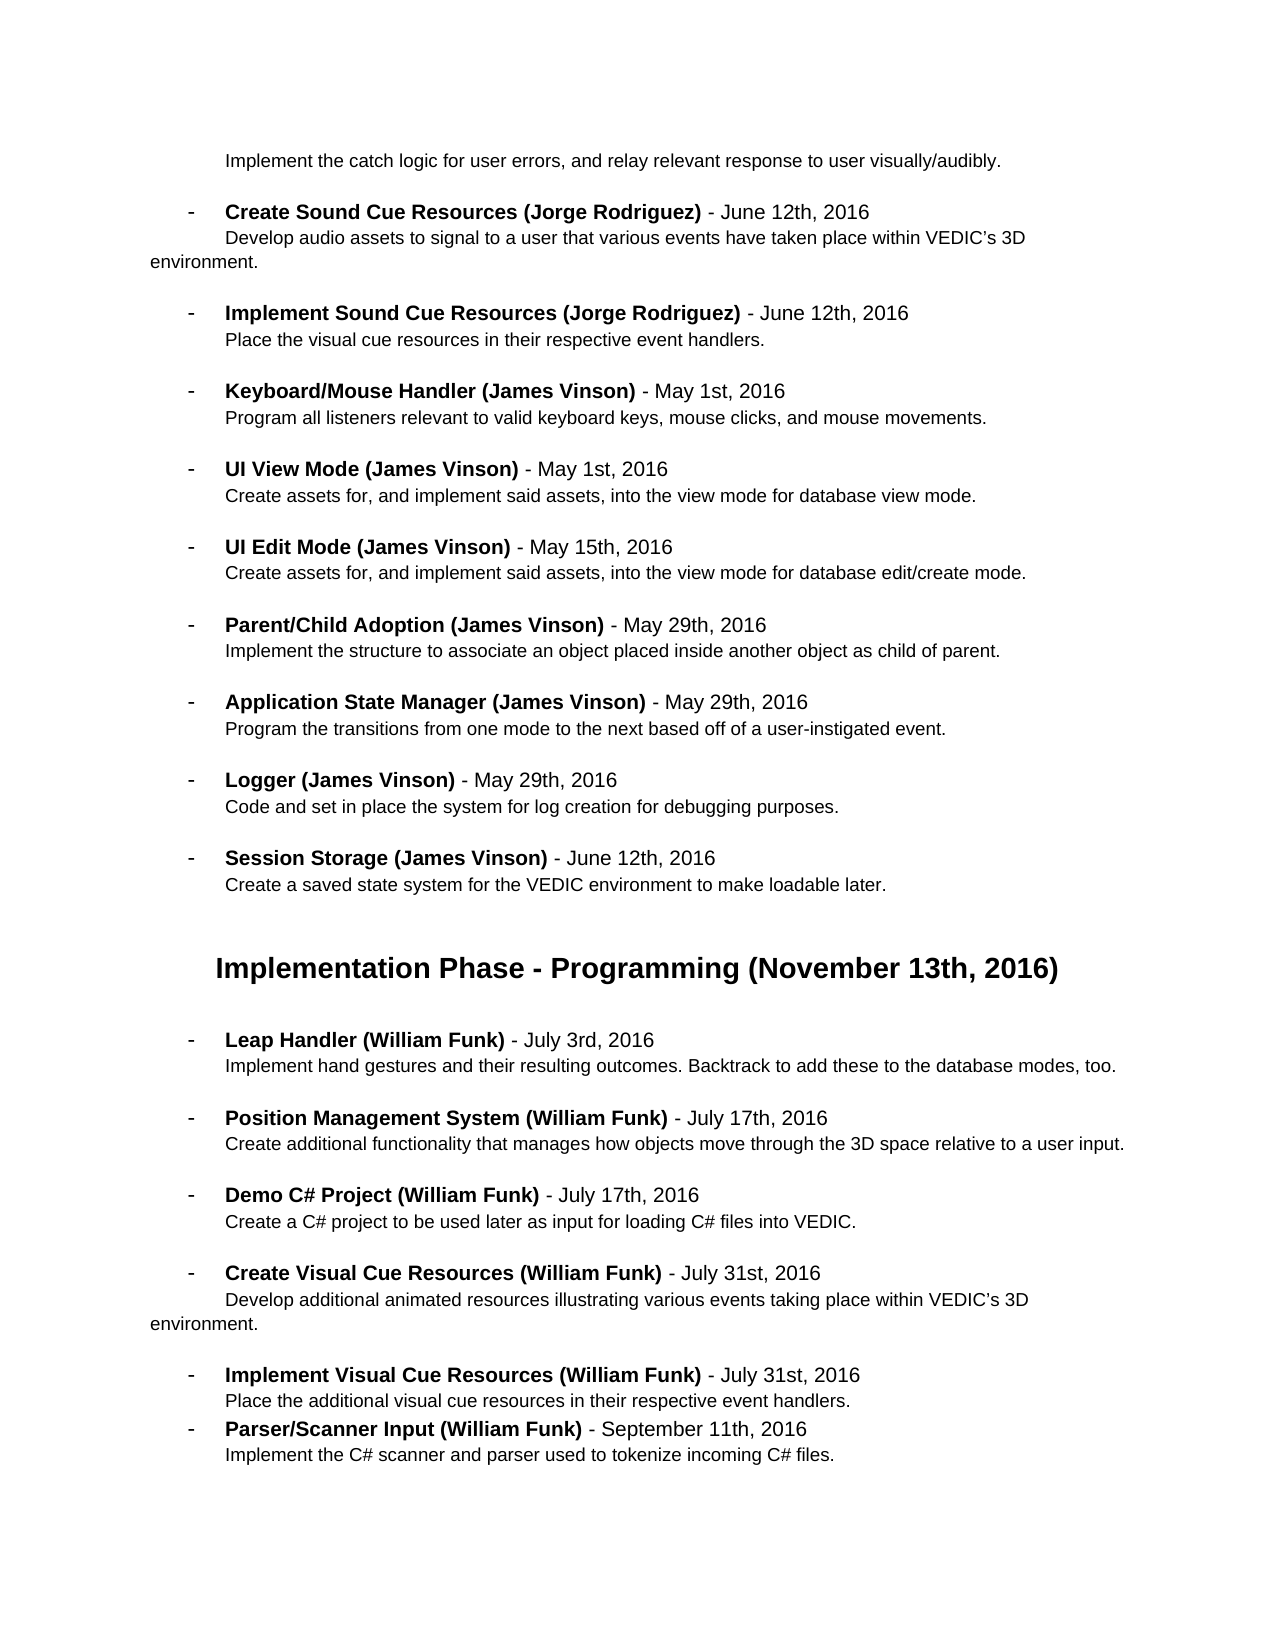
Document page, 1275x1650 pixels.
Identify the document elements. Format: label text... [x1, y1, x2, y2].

list Parent/Child Adoption (James Vinson) - May 29th, 2016 [187, 611, 1125, 637]
text Implement the C# scanner and parser used to tokenize incoming C# files. [150, 1445, 1125, 1466]
list Leap Handler (William Funk) - July 3rd, 2016 [187, 1027, 1125, 1052]
text Implementation Phase - Programming (November 13th, 2016) [150, 952, 1125, 984]
list Implement Visual Cue Resources (William Funk) - July 31st, 2016 [187, 1362, 1125, 1387]
list Parser/Scanner Input (William Funk) - September 11th, 2016 [187, 1415, 1125, 1441]
list Demo C# Project (William Funk) - July 17th, 2016 [187, 1182, 1125, 1208]
list Logger (James Vinson) - May 29th, 2016 [187, 767, 1125, 792]
text Create a saved state system for the VEDIC environment to make loadable later. [150, 874, 1125, 895]
list Keyboard/Mouse Handler (James Vinson) - May 1st, 2016 [187, 378, 1125, 403]
text Program the transitions from one mode to the next based off of a user-instigated event. [150, 718, 1125, 739]
list Create Visual Cue Resources (William Funk) - July 31st, 2016 [187, 1260, 1125, 1286]
text Develop additional animated resources illustrating various events taking place within VEDIC’s 3D environment. [150, 1289, 1125, 1334]
text Implement the structure to associate an object placed inside another object as child of parent. [150, 641, 1125, 662]
list Application State Manager (James Vinson) - May 29th, 2016 [187, 689, 1125, 715]
text Develop audio assets to signal to a user that various events have taken place within VEDIC’s 3D environment. [150, 228, 1125, 273]
text Create a C# project to be used later as input for loading C# files into VEDIC. [150, 1212, 1125, 1232]
text Implement hand gestures and their resulting outcomes. Backtrack to add these to the database modes, too. [150, 1056, 1125, 1077]
text Create assets for, and implement said assets, into the view mode for database edit/create mode. [150, 563, 1125, 584]
text Program all listeners relevant to valid keyboard keys, mouse clicks, and mouse movements. [150, 407, 1125, 428]
text Create assets for, and implement said assets, into the view mode for database view mode. [150, 485, 1125, 506]
list Implement Sound Cue Resources (Jorge Rodriguez) - June 12th, 2016 [187, 300, 1125, 326]
text Implement the catch logic for user errors, and relay relevant response to user visually/audibly. [150, 150, 1125, 171]
text Place the additional visual cue resources in their respective event handlers. [150, 1391, 1125, 1412]
list UI View Mode (James Vinson) - May 1st, 2016 [187, 456, 1125, 481]
list Create Sound Cue Resources (Jorge Rodriguez) - June 12th, 2016 [187, 198, 1125, 224]
text Code and set in place the system for log creation for debugging purposes. [150, 796, 1125, 817]
list Session Storage (James Vinson) - June 12th, 2016 [187, 845, 1125, 870]
list Position Management System (William Funk) - July 17th, 2016 [187, 1104, 1125, 1130]
text Create additional functionality that manages how objects move through the 3D space relative to a user input. [150, 1134, 1125, 1155]
text Place the visual cue resources in their respective event handlers. [150, 329, 1125, 350]
list UI Edit Mode (James Vinson) - May 15th, 2016 [187, 533, 1125, 559]
